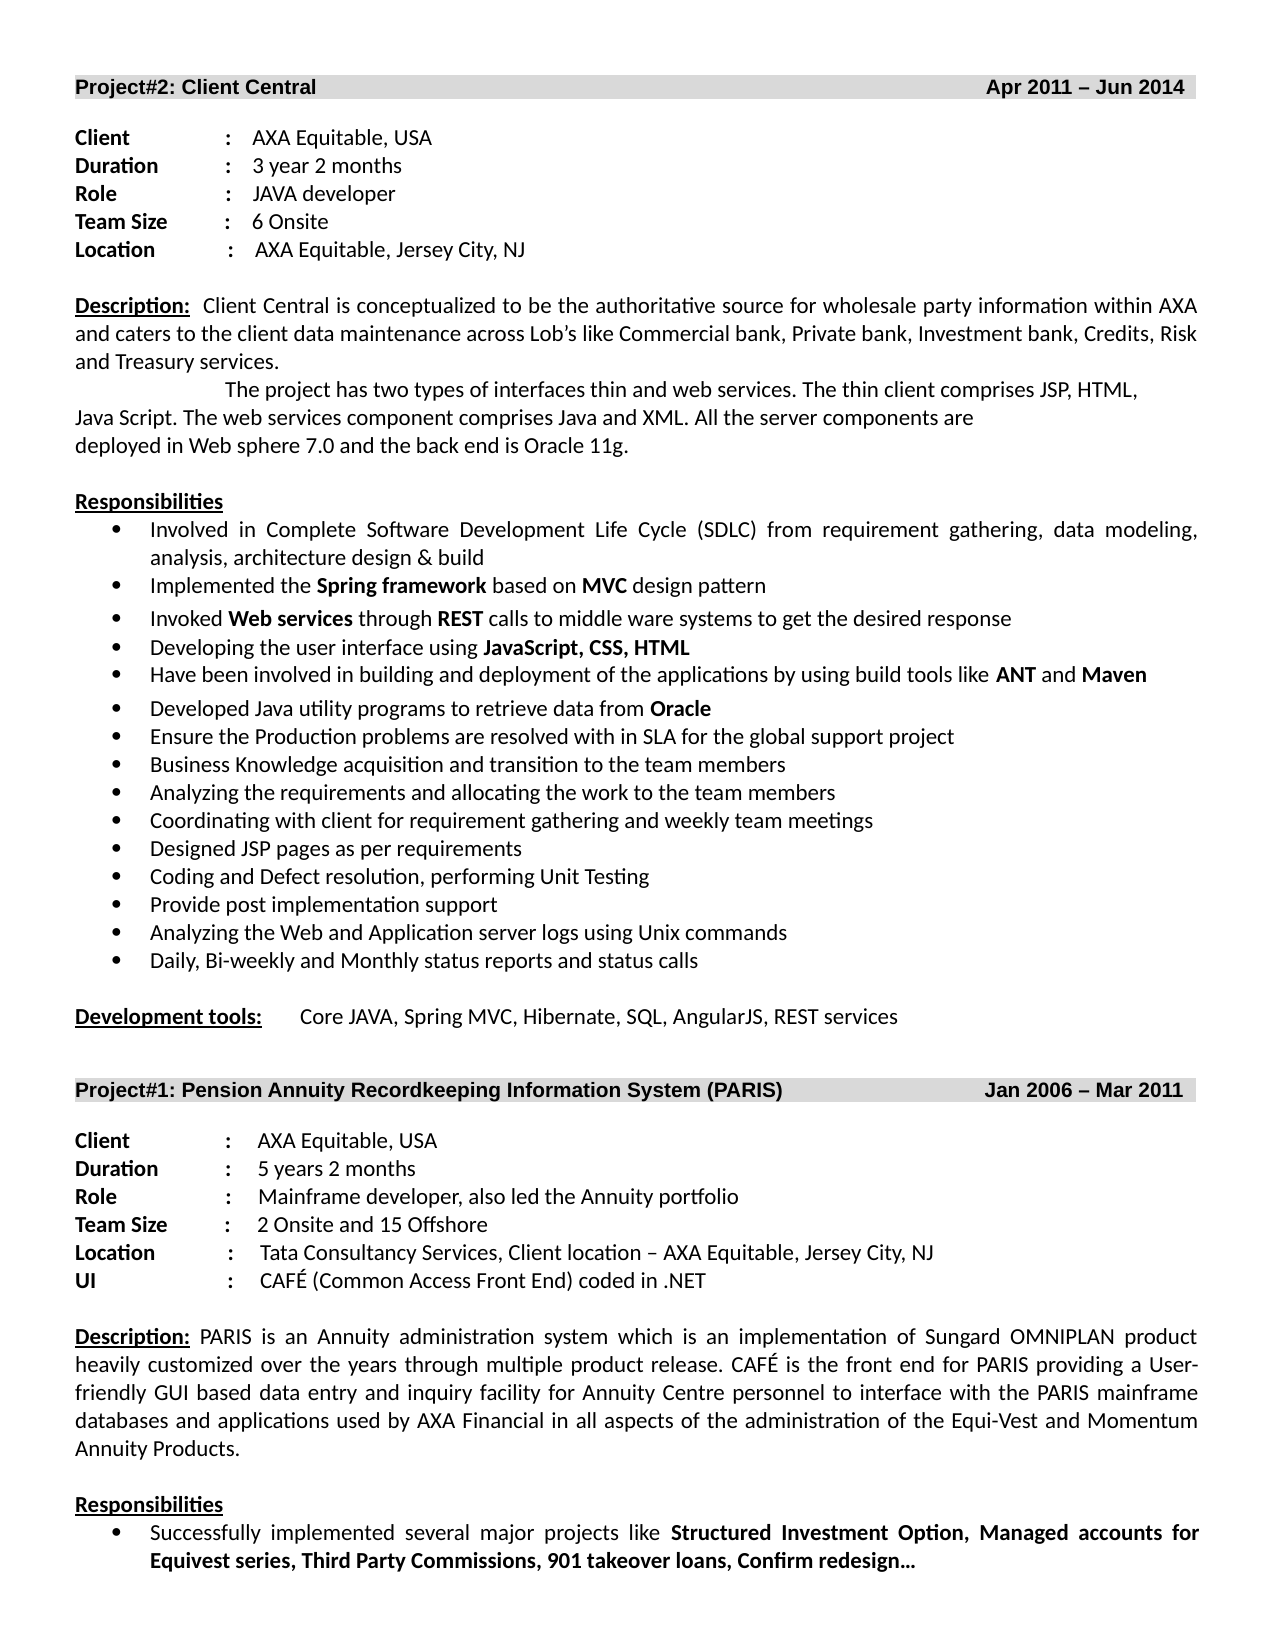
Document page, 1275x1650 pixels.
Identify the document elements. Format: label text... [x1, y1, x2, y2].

list Daily, Bi-weekly and Monthly status reports and status calls [112, 946, 1200, 974]
text Description: PARIS is an Annuity administration system which is an implementation of Sungard OMNIPLAN product heavily customized over the years through multiple product release. CAFÉ is the front end for PARIS providing a User-friendly GUI based data entry and inquiry facility for Annuity Centre personnel to interface with the PARIS mainframe databases and applications used by AXA Financial in all aspects of the administration of the Equi-Vest and Momentum Annuity Products. [75, 1322, 1200, 1462]
list Business Knowledge acquisition and transition to the team members [112, 750, 1200, 778]
list Ensure the Production problems are resolved with in SLA for the global support project [112, 722, 1200, 750]
text Development tools: Core JAVA, Spring MVC, Hibernate, SQL, AngularJS, REST services [75, 1002, 1200, 1030]
text Team Size : 6 Onsite [75, 207, 1275, 235]
text Responsibilities [75, 1490, 1200, 1518]
list Analyzing the Web and Application server logs using Unix commands [112, 918, 1200, 946]
list Implemented the Spring framework based on MVC design pattern [112, 571, 1200, 599]
text Project#1: Pension Annuity Recordkeeping Information System (PARIS) Jan 2006 – Mar 2011 [75, 1078, 1196, 1102]
text Client : AXA Equitable, USA [75, 1126, 1275, 1154]
text Role : JAVA developer [75, 179, 1275, 207]
list Involved in Complete Software Development Life Cycle (SDLC) from requirement gathering, data modeling, analysis, architecture design & build [112, 515, 1200, 571]
list Analyzing the requirements and allocating the work to the team members [112, 778, 1200, 806]
text Java Script. The web services component comprises Java and XML. All the server components are [75, 403, 1200, 431]
text Duration : 5 years 2 months [75, 1154, 1275, 1182]
list Successfully implemented several major projects like Structured Investment Option, Managed accounts for Equivest series, Third Party Commissions, 901 takeover loans, Confirm redesign… [112, 1518, 1200, 1574]
list Coordinating with client for requirement gathering and weekly team meetings [112, 806, 1200, 834]
list Designed JSP pages as per requirements [112, 834, 1200, 862]
text The project has two types of interfaces thin and web services. The thin client comprises JSP, HTML, [150, 375, 1200, 403]
text Role : Mainframe developer, also led the Annuity portfolio [75, 1182, 1275, 1210]
text Description: Client Central is conceptualized to be the authoritative source for wholesale party information within AXA and caters to the client data maintenance across Lob’s like Commercial bank, Private bank, Investment bank, Credits, Risk and Treasury services. [75, 291, 1200, 375]
text Team Size : 2 Onsite and 15 Offshore [75, 1210, 1275, 1238]
text Client : AXA Equitable, USA [75, 123, 1275, 151]
text deployed in Web sphere 7.0 and the back end is Oracle 11g. [75, 431, 1200, 459]
text Project#2: Client Central Apr 2011 – Jun 2014 [75, 75, 1196, 99]
text Duration : 3 year 2 months [75, 151, 1275, 179]
text Location : AXA Equitable, Jersey City, NJ [75, 235, 1275, 263]
text Location : Tata Consultancy Services, Client location – AXA Equitable, Jersey City, NJ [75, 1238, 1275, 1266]
list Developed Java utility programs to retrieve data from Oracle [112, 689, 1200, 722]
list Invoked Web services through REST calls to middle ware systems to get the desired response [112, 599, 1200, 633]
text UI : CAFÉ (Common Access Front End) coded in .NET [75, 1266, 1275, 1294]
list Coding and Defect resolution, performing Unit Testing [112, 862, 1200, 890]
text Responsibilities [75, 487, 1200, 515]
list Developing the user interface using JavaScript, CSS, HTML [112, 633, 1200, 661]
list Have been involved in building and deployment of the applications by using build tools like ANT and Maven [112, 661, 1200, 689]
list Provide post implementation support [112, 890, 1200, 918]
